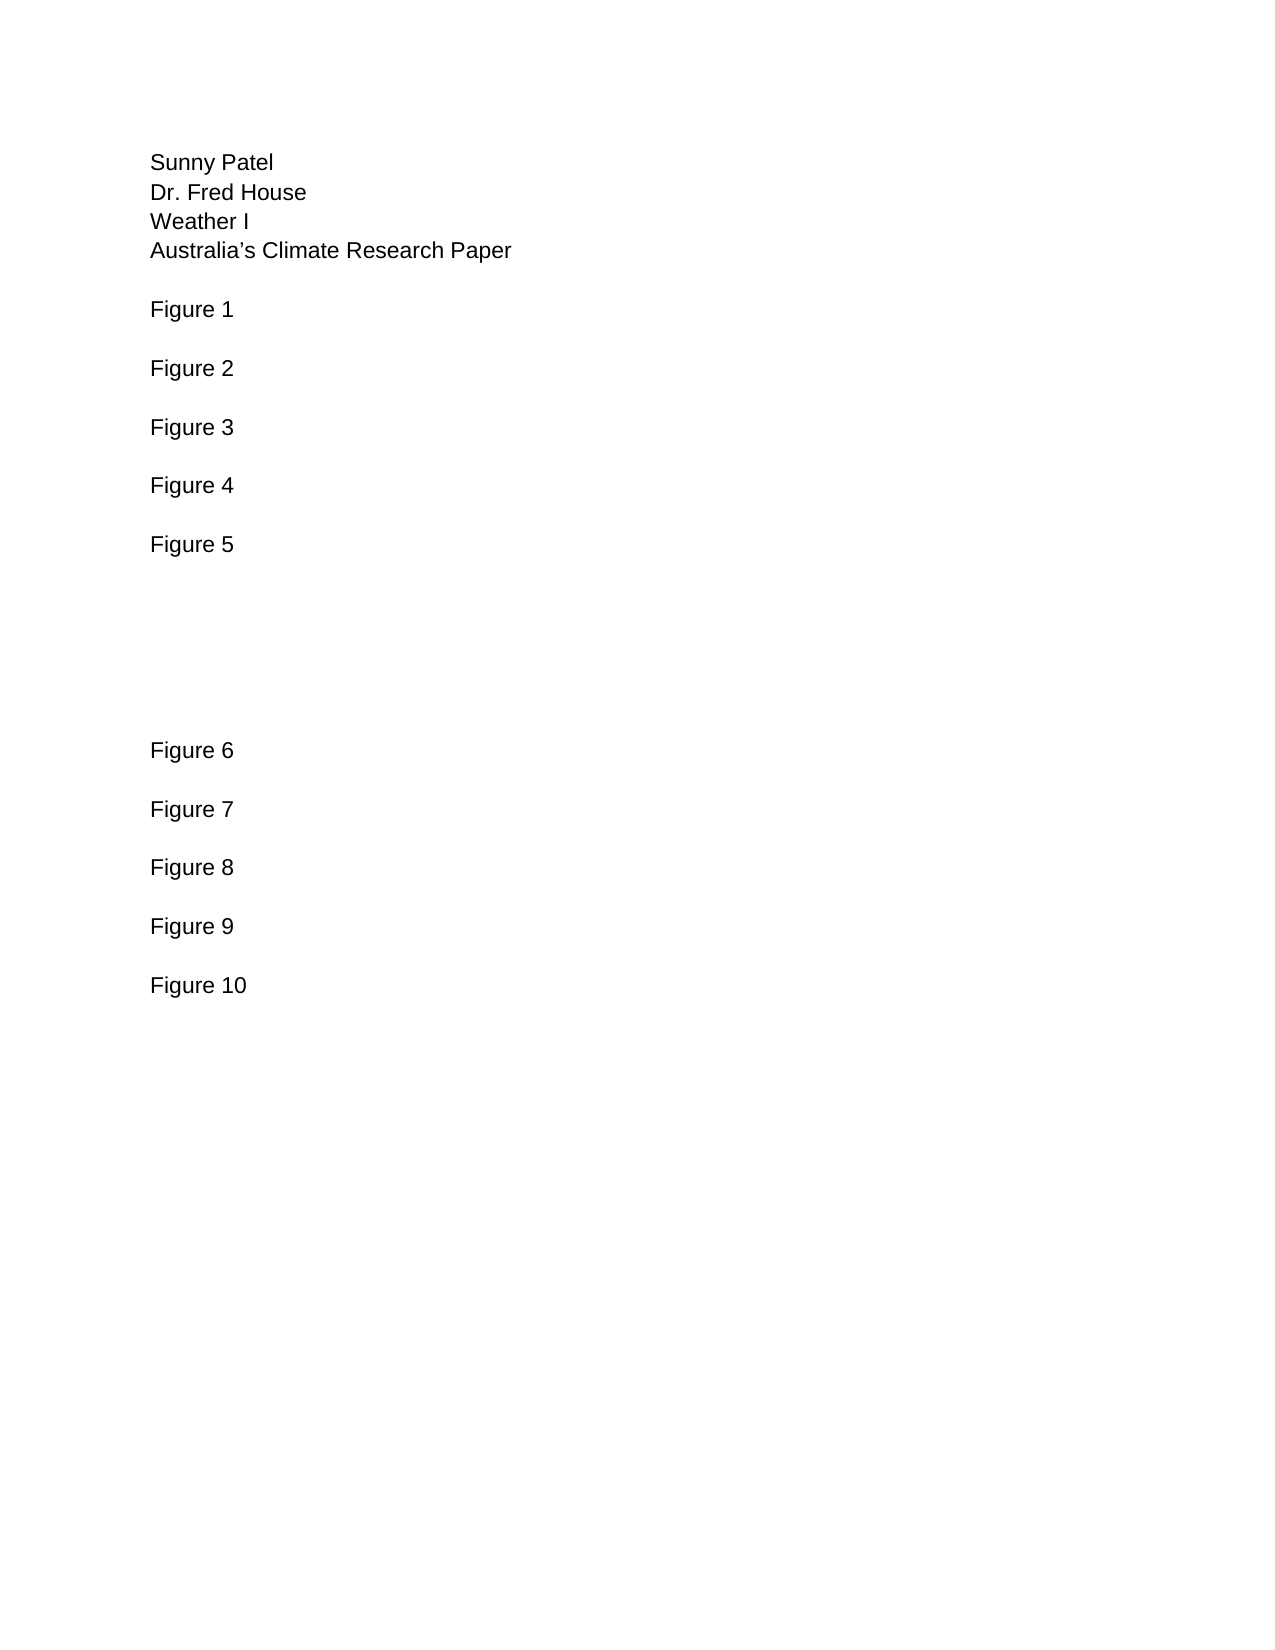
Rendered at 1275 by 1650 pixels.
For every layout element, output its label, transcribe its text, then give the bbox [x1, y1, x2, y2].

text Figure 6 [150, 737, 1125, 763]
text Sunny Patel [150, 150, 1125, 176]
text Figure 3 [150, 414, 1125, 440]
text Figure 7 [150, 796, 1125, 822]
text Australia’s Climate Research Paper [150, 238, 1125, 264]
text Figure 5 [150, 532, 1125, 557]
text Figure 4 [150, 473, 1125, 499]
text Figure 2 [150, 356, 1125, 381]
text Figure 1 [150, 297, 1125, 322]
text Figure 10 [150, 972, 1125, 998]
text Weather I [150, 209, 1125, 234]
text Dr. Fred House [150, 179, 1125, 205]
text Figure 9 [150, 914, 1125, 939]
text Figure 8 [150, 855, 1125, 881]
